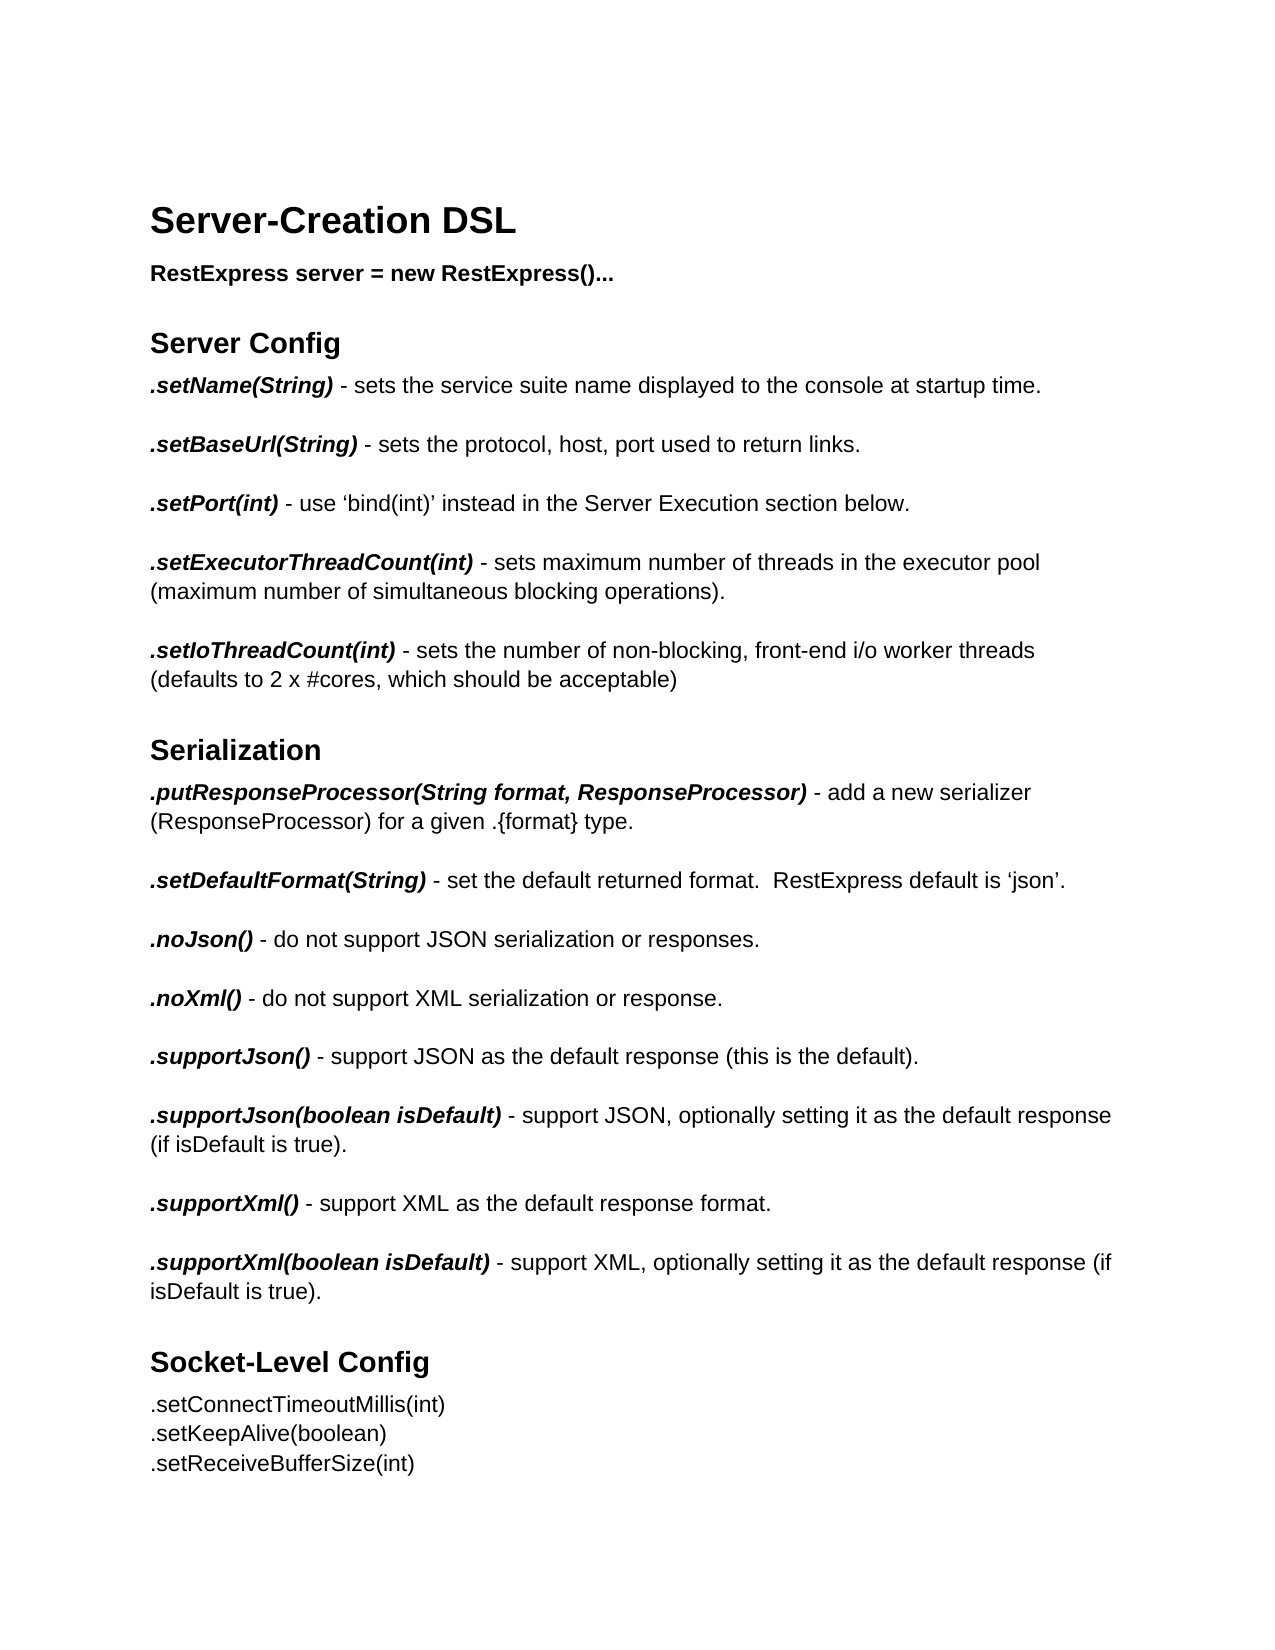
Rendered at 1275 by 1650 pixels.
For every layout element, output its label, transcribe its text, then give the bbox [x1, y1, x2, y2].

text .supportXml() - support XML as the default response format. [150, 1191, 1125, 1216]
text .setDefaultFormat(String) - set the default returned format. RestExpress default is ‘json’. [150, 868, 1125, 893]
text .setReceiveBufferSize(int) [150, 1450, 1125, 1476]
text .setConnectTimeoutMillis(int) [150, 1392, 1125, 1417]
text .setName(String) - sets the service suite name displayed to the console at startup time. [150, 373, 1125, 399]
subtitle Socket-Level Config [150, 1346, 1125, 1378]
text .setKeepAlive(boolean) [150, 1421, 1125, 1447]
text .supportXml(boolean isDefault) - support XML, optionally setting it as the default response (if isDefault is true). [150, 1249, 1125, 1304]
text .supportJson() - support JSON as the default response (this is the default). [150, 1044, 1125, 1069]
text .setExecutorThreadCount(int) - sets maximum number of threads in the executor pool (maximum number of simultaneous blocking operations). [150, 549, 1125, 604]
text RestExpress server = new RestExpress()... [150, 261, 1125, 286]
subtitle Serialization [150, 734, 1125, 766]
text .setIoThreadCount(int) - sets the number of non-blocking, front-end i/o worker threads (defaults to 2 x #cores, which should be acceptable) [150, 638, 1125, 693]
text .noXml() - do not support XML serialization or response. [150, 985, 1125, 1011]
text .putResponseProcessor(String format, ResponseProcessor) - add a new serializer (ResponseProcessor) for a given .{format} type. [150, 779, 1125, 834]
text .noJson() - do not support JSON serialization or responses. [150, 926, 1125, 952]
text .setPort(int) - use ‘bind(int)’ instead in the Server Execution section below. [150, 491, 1125, 516]
text .supportJson(boolean isDefault) - support JSON, optionally setting it as the default response (if isDefault is true). [150, 1103, 1125, 1158]
subtitle Server Config [150, 327, 1125, 360]
text .setBaseUrl(String) - sets the protocol, host, port used to return links. [150, 432, 1125, 458]
subtitle Server-Creation DSL [150, 200, 1125, 242]
